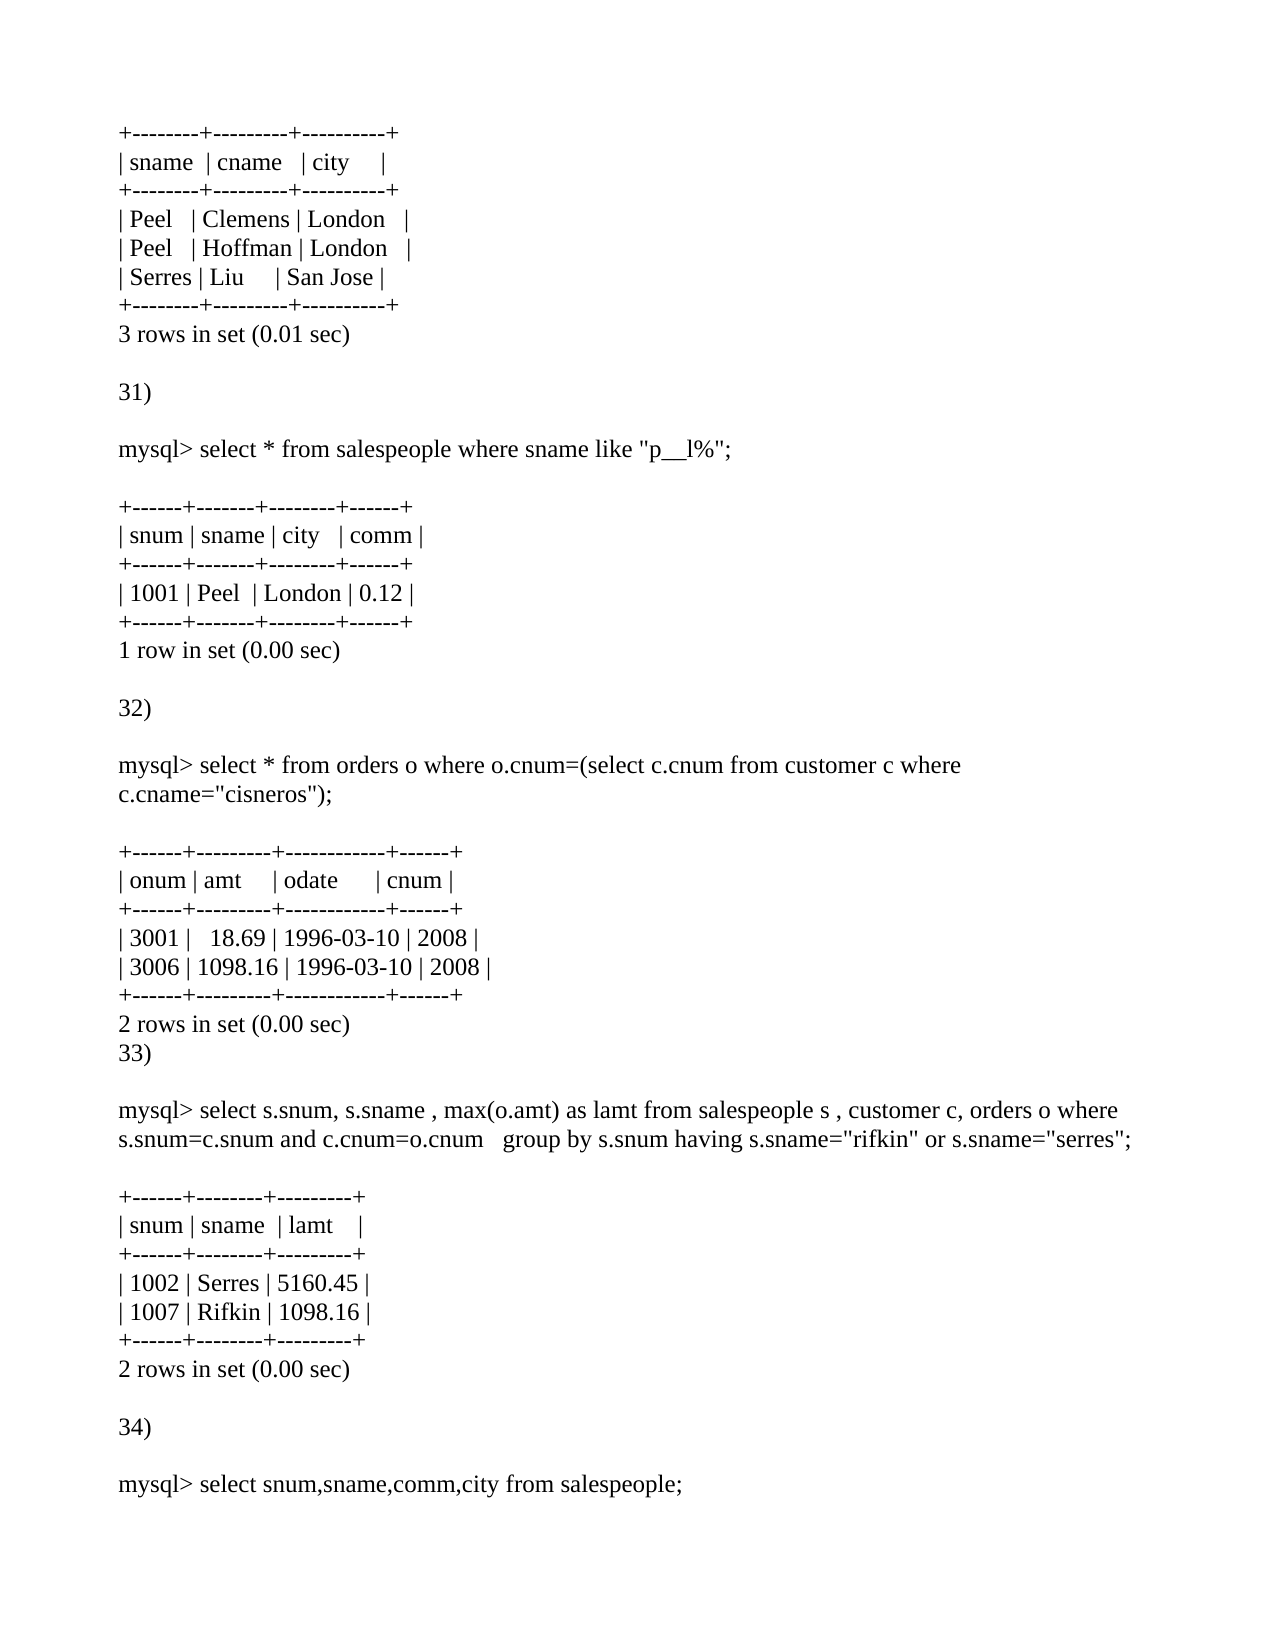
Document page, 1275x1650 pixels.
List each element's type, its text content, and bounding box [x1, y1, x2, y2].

text | onum | amt | odate | cnum | [118, 866, 1157, 894]
text +------+-------+--------+------+ [118, 492, 1157, 521]
text 33) [118, 1038, 1157, 1067]
text | snum | sname | lamt | [118, 1211, 1157, 1239]
text | 1001 | Peel | London | 0.12 | [118, 578, 1157, 607]
text +--------+---------+----------+ [118, 176, 1157, 204]
text +--------+---------+----------+ [118, 291, 1157, 319]
text | snum | sname | city | comm | [118, 521, 1157, 549]
text | 3001 | 18.69 | 1996-03-10 | 2008 | [118, 923, 1157, 952]
text +------+---------+------------+------+ [118, 894, 1157, 923]
text | 1007 | Rifkin | 1098.16 | [118, 1297, 1157, 1326]
text +------+---------+------------+------+ [118, 837, 1157, 866]
text +------+-------+--------+------+ [118, 549, 1157, 578]
text | 3006 | 1098.16 | 1996-03-10 | 2008 | [118, 952, 1157, 981]
text | 1002 | Serres | 5160.45 | [118, 1268, 1157, 1297]
text 34) [118, 1412, 1157, 1441]
text | Peel | Hoffman | London | [118, 233, 1157, 262]
text mysql> select * from orders o where o.cnum=(select c.cnum from customer c where c.cname="cisneros"); [118, 751, 1157, 808]
text | sname | cname | city | [118, 147, 1157, 176]
text 3 rows in set (0.01 sec) [118, 319, 1157, 348]
text +------+--------+---------+ [118, 1182, 1157, 1211]
text +------+--------+---------+ [118, 1239, 1157, 1268]
text +------+-------+--------+------+ [118, 607, 1157, 636]
text +------+---------+------------+------+ [118, 981, 1157, 1009]
text | Peel | Clemens | London | [118, 204, 1157, 233]
text 31) [118, 377, 1157, 406]
text 2 rows in set (0.00 sec) [118, 1354, 1157, 1383]
text mysql> select s.snum, s.sname , max(o.amt) as lamt from salespeople s , customer c, orders o where s.snum=c.snum and c.cnum=o.cnum group by s.snum having s.sname="rifkin" or s.sname="serres"; [118, 1096, 1157, 1153]
text 1 row in set (0.00 sec) [118, 636, 1157, 664]
text +------+--------+---------+ [118, 1326, 1157, 1354]
text mysql> select * from salespeople where sname like "p__l%"; [118, 434, 1157, 463]
text 32) [118, 693, 1157, 722]
text | Serres | Liu | San Jose | [118, 262, 1157, 291]
text +--------+---------+----------+ [118, 118, 1157, 147]
text 2 rows in set (0.00 sec) [118, 1009, 1157, 1038]
text mysql> select snum,sname,comm,city from salespeople; [118, 1469, 1157, 1498]
